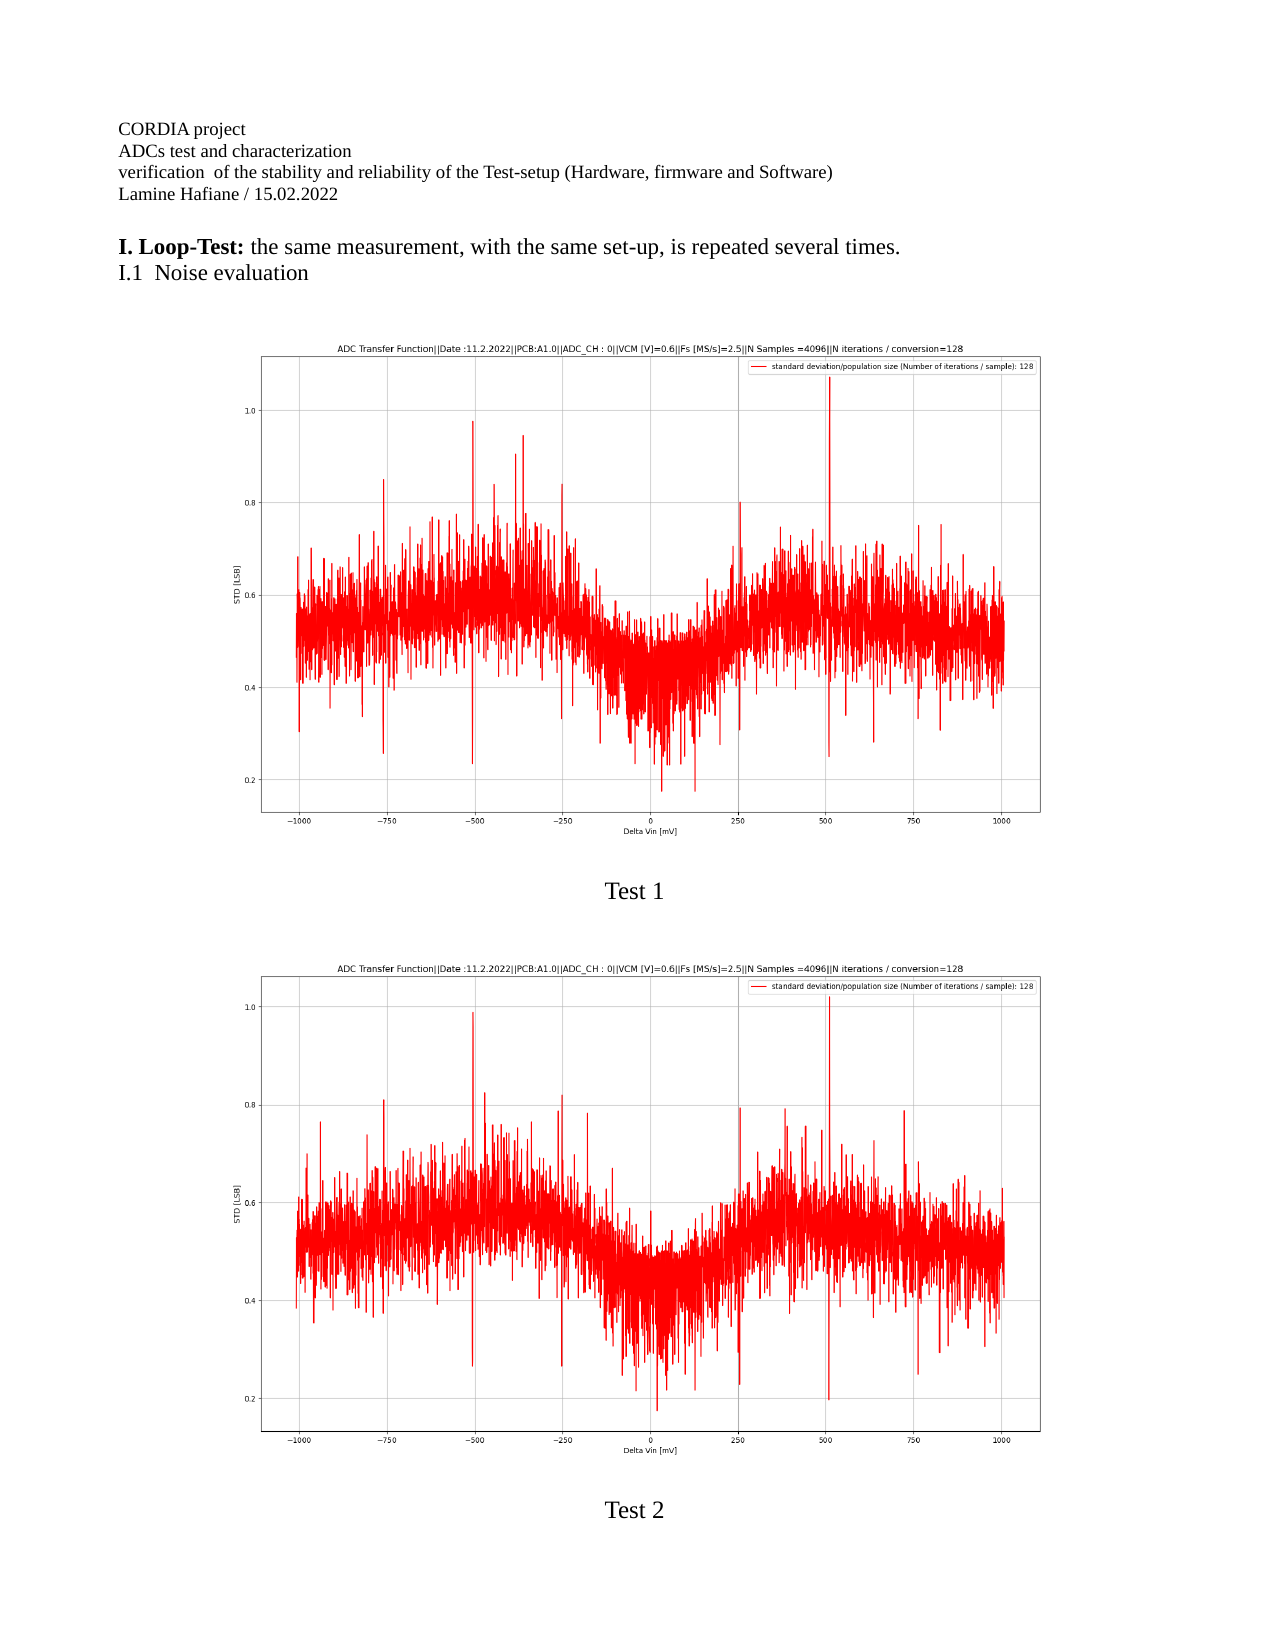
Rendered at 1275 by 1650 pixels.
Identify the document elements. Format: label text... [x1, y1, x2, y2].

text I. Loop-Test: the same measurement, with the same set-up, is repeated several times. [118, 233, 1157, 259]
text Test 2 [118, 905, 1157, 1524]
text ADCs test and characterization [118, 140, 1157, 161]
text I.1 Noise evaluation [118, 259, 1157, 286]
picture [135, 285, 1140, 877]
text CORDIA project [118, 118, 1157, 140]
text Test 1 [118, 286, 1157, 905]
text verification of the stability and reliability of the Test-setup (Hardware, firmware and Software) [118, 161, 1157, 183]
picture [135, 905, 1140, 1496]
text Lamine Hafiane / 15.02.2022 [118, 183, 1157, 204]
